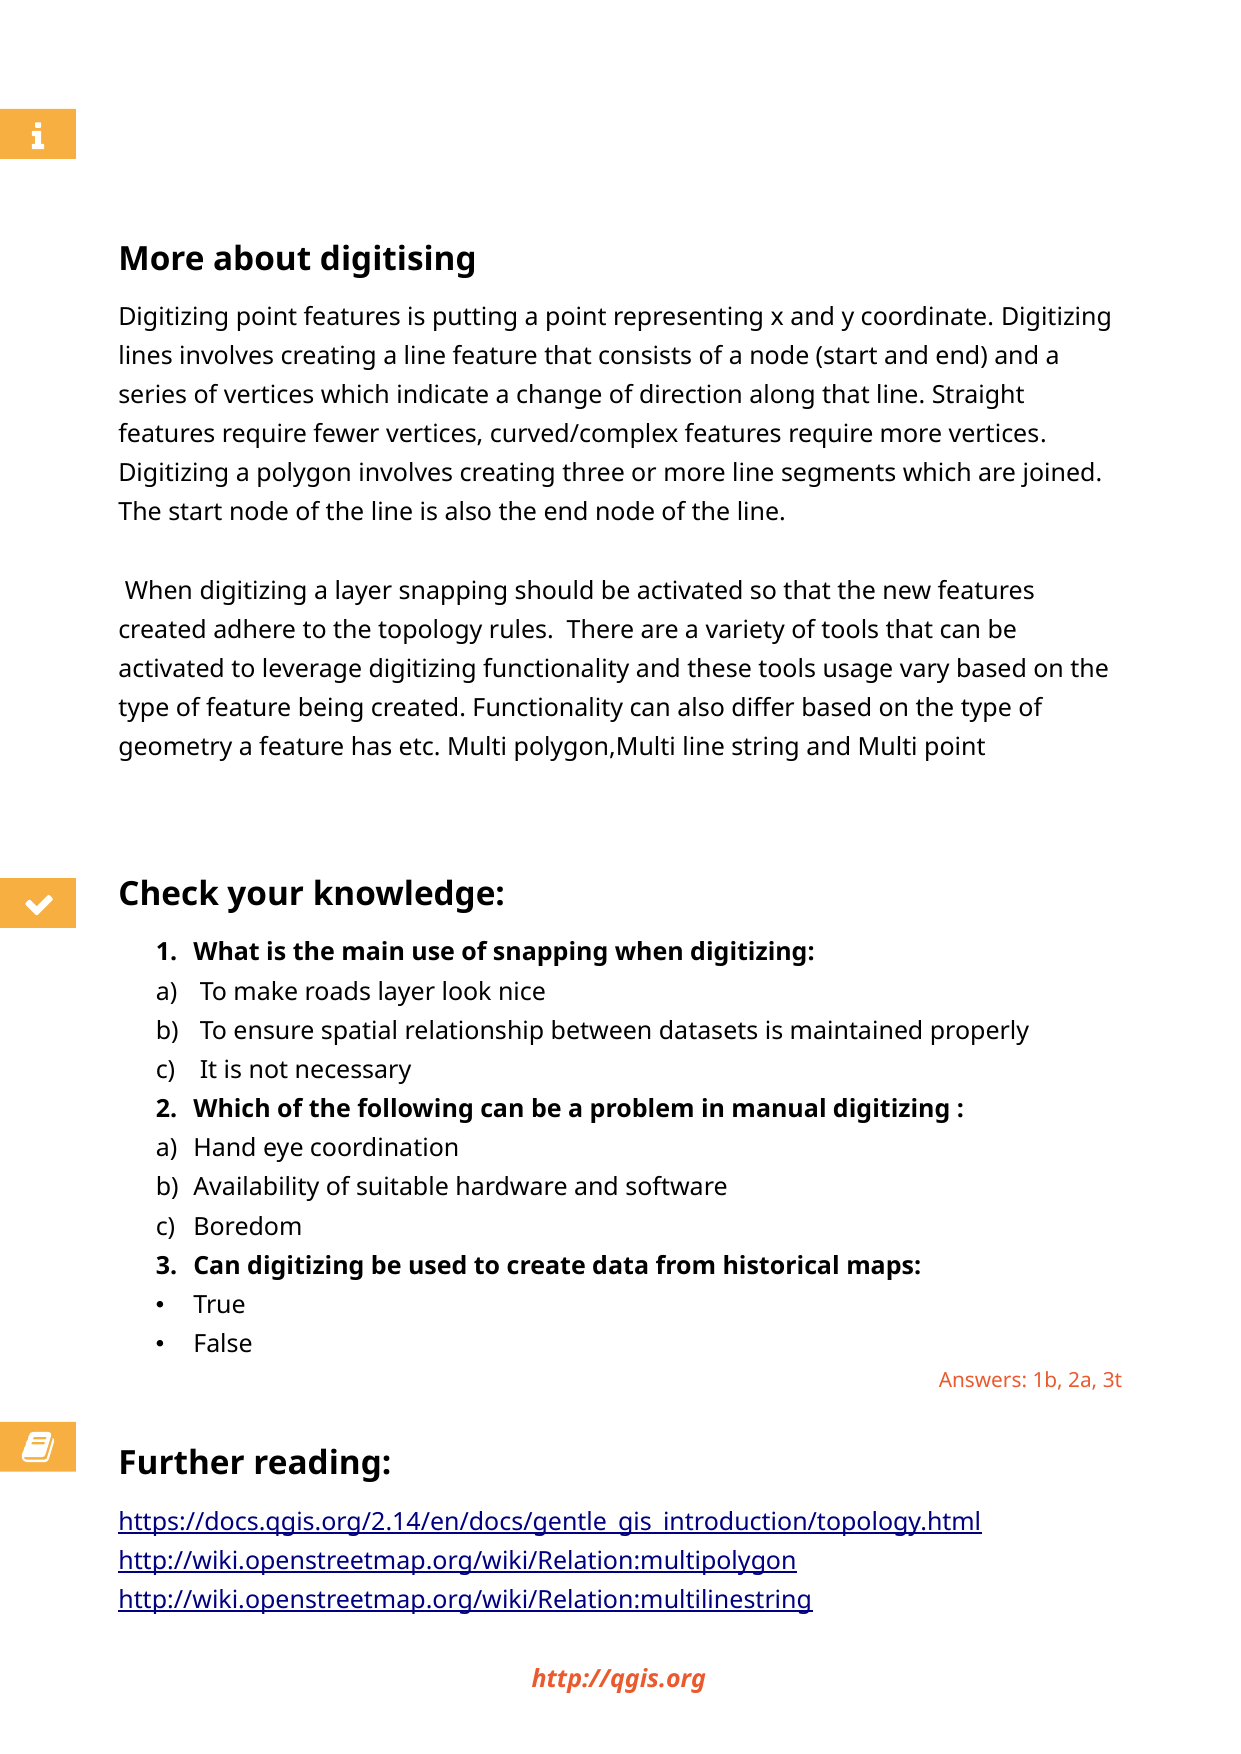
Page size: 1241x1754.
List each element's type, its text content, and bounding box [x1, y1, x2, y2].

list Which of the following can be a problem in manual digitizing : [156, 1091, 1122, 1125]
list To make roads layer look nice [156, 973, 1122, 1007]
text https://docs.qgis.org/2.14/en/docs/gentle_gis_introduction/topology.html [118, 1503, 1122, 1537]
list True [156, 1287, 1122, 1321]
text Digitizing point features is putting a point representing x and y coordinate. Digitizing lines involves creating a line feature that consists of a node (start and end) and a series of vertices which indicate a change of direction along that line. Straight features require fewer vertices, curved/complex features require more vertices. Digitizing a polygon involves creating three or more line segments which are joined. The start node of the line is also the end node of the line. [118, 298, 1122, 528]
subtitle Check your knowledge: [118, 870, 1122, 916]
text Answers: 1b, 2a, 3t [118, 1365, 1122, 1393]
subtitle More about digitising [118, 234, 1122, 280]
text http://wiki.openstreetmap.org/wiki/Relation:multipolygon [118, 1542, 1122, 1576]
text http://wiki.openstreetmap.org/wiki/Relation:multilinestring [118, 1581, 1122, 1616]
list It is not necessary [156, 1052, 1122, 1086]
list What is the main use of snapping when digitizing: [156, 934, 1122, 968]
list Availability of suitable hardware and software [156, 1169, 1122, 1203]
list To ensure spatial relationship between datasets is maintained properly [156, 1012, 1122, 1046]
list False [156, 1326, 1122, 1360]
subtitle Further reading: [118, 1439, 1122, 1484]
list Can digitizing be used to create data from historical maps: [156, 1247, 1122, 1281]
list Boredom [156, 1208, 1122, 1242]
list Hand eye coordination [156, 1130, 1122, 1164]
text When digitizing a layer snapping should be activated so that the new features created adhere to the topology rules. There are a variety of tools that can be activated to leverage digitizing functionality and these tools usage vary based on the type of feature being created. Functionality can also differ based on the type of geometry a feature has etc. Multi polygon,Multi line string and Multi point [118, 572, 1122, 763]
